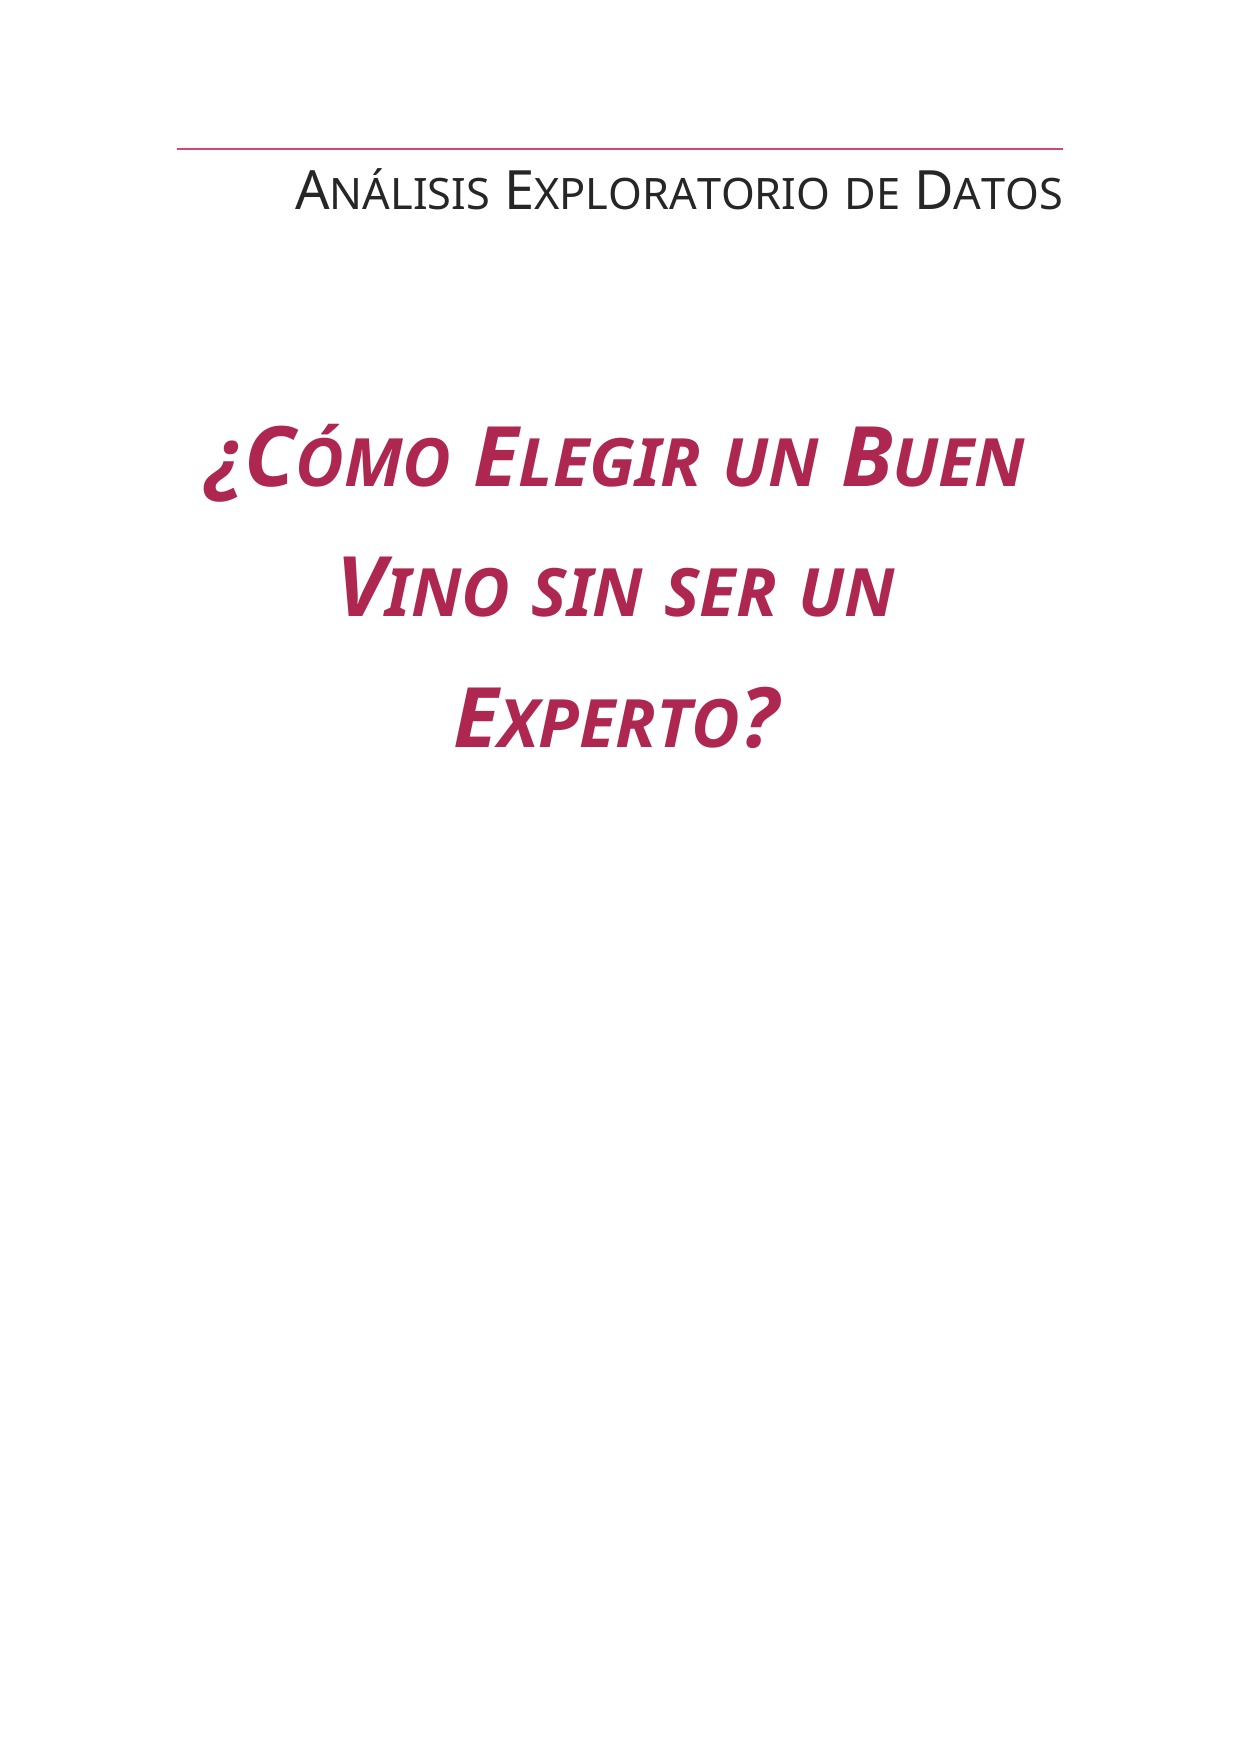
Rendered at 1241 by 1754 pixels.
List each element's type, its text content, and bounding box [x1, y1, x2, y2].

text Análisis Exploratorio de Datos [177, 150, 1063, 226]
subtitle ¿Cómo Elegir un Buen Vino sin ser un Experto? [177, 397, 1063, 772]
